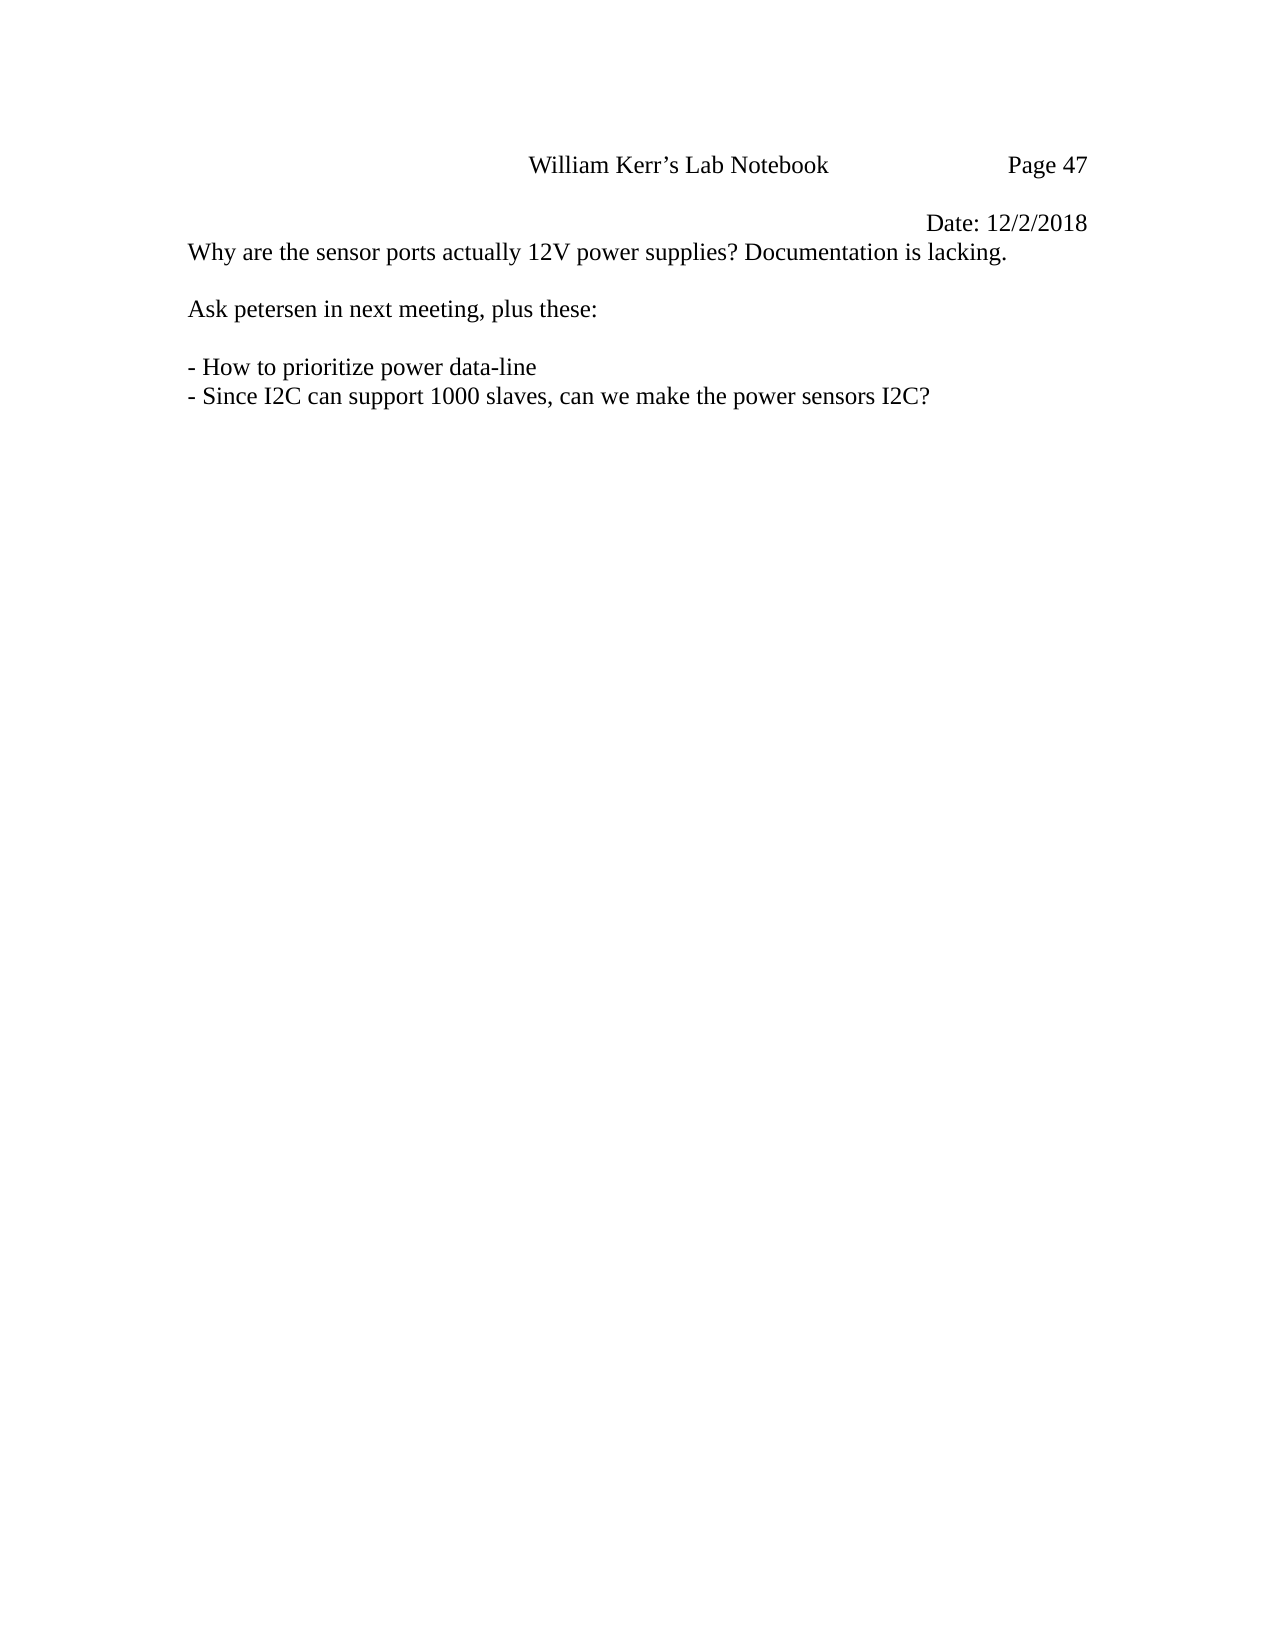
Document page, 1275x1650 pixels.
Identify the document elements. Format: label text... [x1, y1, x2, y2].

text Why are the sensor ports actually 12V power supplies? Documentation is lacking. [187, 237, 1087, 266]
text - Since I2C can support 1000 slaves, can we make the power sensors I2C? [187, 381, 1087, 409]
text Date: 12/2/2018 [187, 208, 1087, 237]
text - How to prioritize power data-line [187, 352, 1087, 381]
text Ask petersen in next meeting, plus these: [187, 294, 1087, 323]
